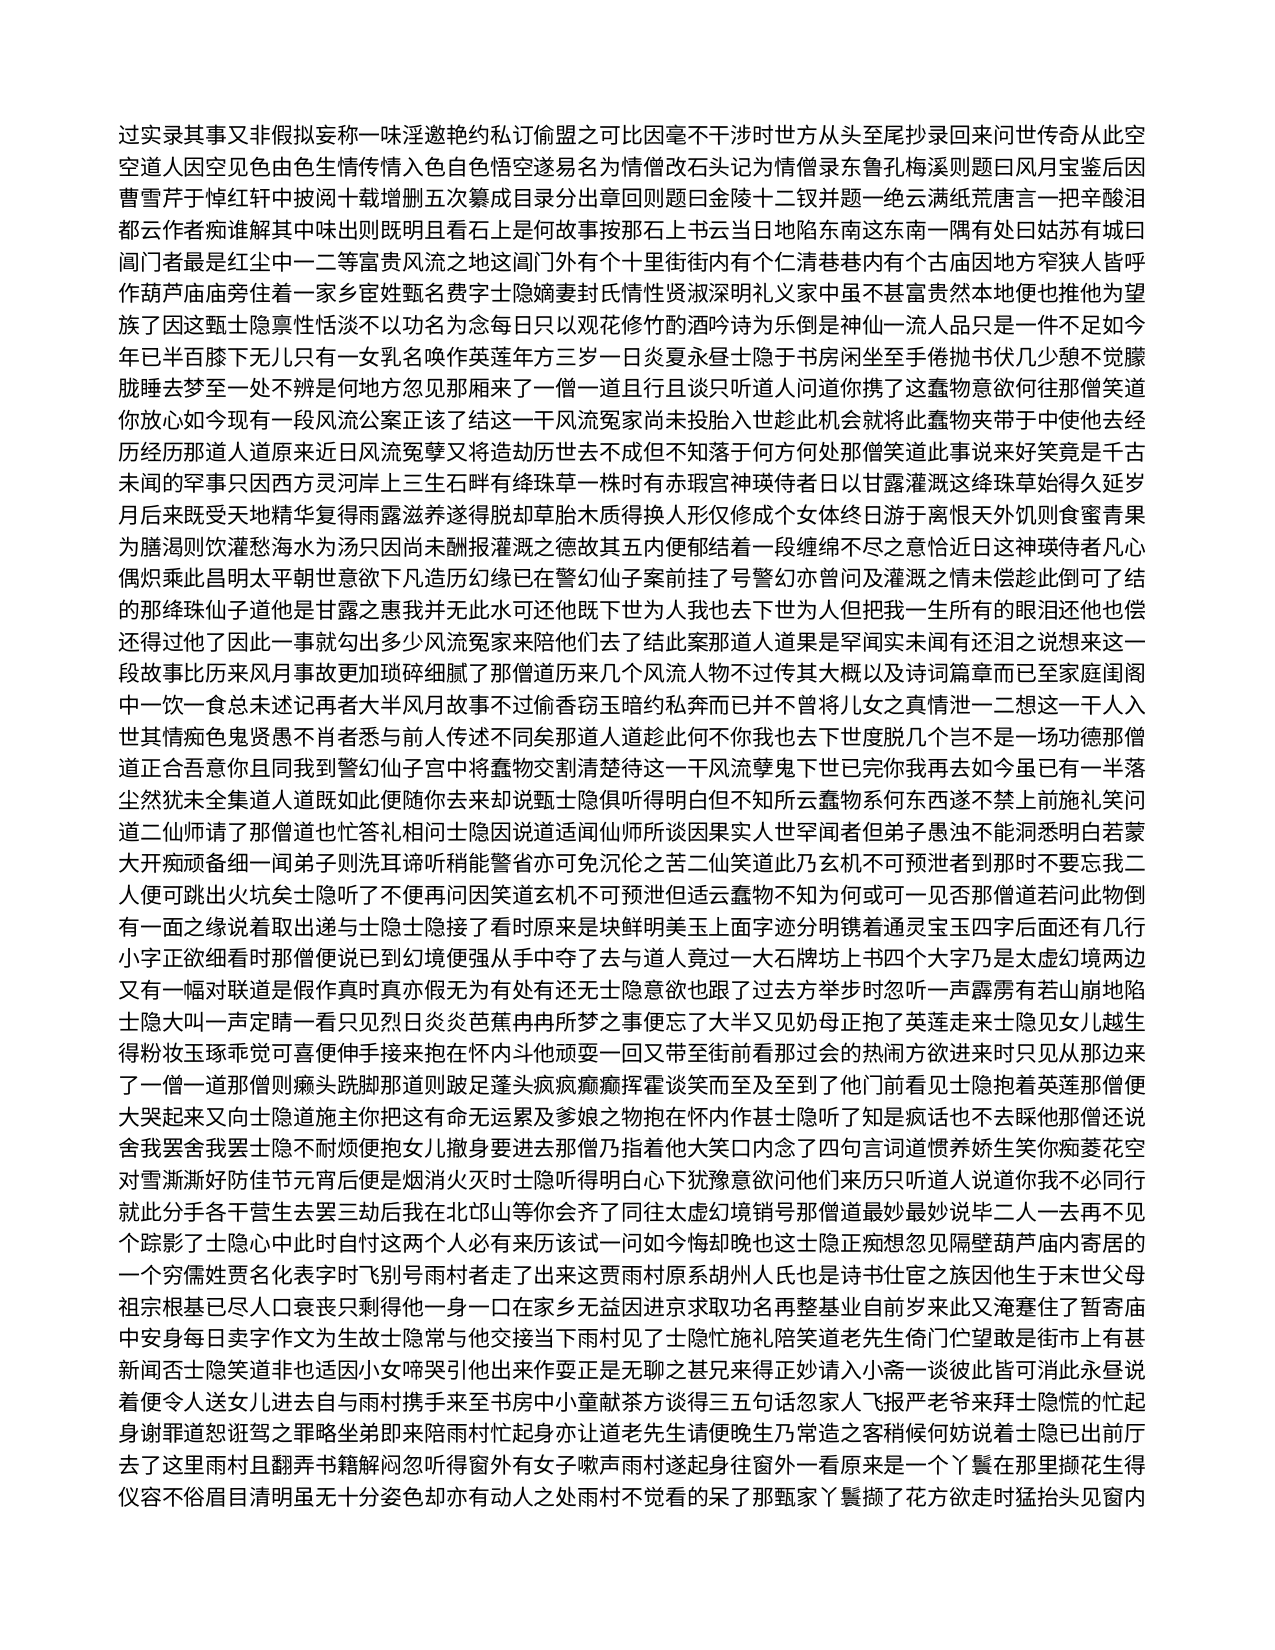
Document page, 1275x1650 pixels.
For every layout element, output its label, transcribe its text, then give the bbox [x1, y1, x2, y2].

text 过实录其事又非假拟妄称一味淫邀艳约私订偷盟之可比因毫不干涉时世方从头至尾抄录回来问世传奇从此空空道人因空见色由色生情传情入色自色悟空遂易名为情僧改石头记为情僧录东鲁孔梅溪则题曰风月宝鉴后因曹雪芹于悼红轩中披阅十载增删五次纂成目录分出章回则题曰金陵十二钗并题一绝云满纸荒唐言一把辛酸泪都云作者痴谁解其中味出则既明且看石上是何故事按那石上书云当日地陷东南这东南一隅有处曰姑苏有城曰阊门者最是红尘中一二等富贵风流之地这阊门外有个十里街街内有个仁清巷巷内有个古庙因地方窄狭人皆呼作葫芦庙庙旁住着一家乡宦姓甄名费字士隐嫡妻封氏情性贤淑深明礼义家中虽不甚富贵然本地便也推他为望族了因这甄士隐禀性恬淡不以功名为念每日只以观花修竹酌酒吟诗为乐倒是神仙一流人品只是一件不足如今年已半百膝下无儿只有一女乳名唤作英莲年方三岁一日炎夏永昼士隐于书房闲坐至手倦抛书伏几少憩不觉朦胧睡去梦至一处不辨是何地方忽见那厢来了一僧一道且行且谈只听道人问道你携了这蠢物意欲何往那僧笑道你放心如今现有一段风流公案正该了结这一干风流冤家尚未投胎入世趁此机会就将此蠢物夹带于中使他去经历经历那道人道原来近日风流冤孽又将造劫历世去不成但不知落于何方何处那僧笑道此事说来好笑竟是千古未闻的罕事只因西方灵河岸上三生石畔有绛珠草一株时有赤瑕宫神瑛侍者日以甘露灌溉这绛珠草始得久延岁月后来既受天地精华复得雨露滋养遂得脱却草胎木质得换人形仅修成个女体终日游于离恨天外饥则食蜜青果为膳渴则饮灌愁海水为汤只因尚未酬报灌溉之德故其五内便郁结着一段缠绵不尽之意恰近日这神瑛侍者凡心偶炽乘此昌明太平朝世意欲下凡造历幻缘已在警幻仙子案前挂了号警幻亦曾问及灌溉之情未偿趁此倒可了结的那绛珠仙子道他是甘露之惠我并无此水可还他既下世为人我也去下世为人但把我一生所有的眼泪还他也偿还得过他了因此一事就勾出多少风流冤家来陪他们去了结此案那道人道果是罕闻实未闻有还泪之说想来这一段故事比历来风月事故更加琐碎细腻了那僧道历来几个风流人物不过传其大概以及诗词篇章而已至家庭闺阁中一饮一食总未述记再者大半风月故事不过偷香窃玉暗约私奔而已并不曾将儿女之真情泄一二想这一干人入世其情痴色鬼贤愚不肖者悉与前人传述不同矣那道人道趁此何不你我也去下世度脱几个岂不是一场功德那僧道正合吾意你且同我到警幻仙子宫中将蠢物交割清楚待这一干风流孽鬼下世已完你我再去如今虽已有一半落尘然犹未全集道人道既如此便随你去来却说甄士隐俱听得明白但不知所云蠢物系何东西遂不禁上前施礼笑问道二仙师请了那僧道也忙答礼相问士隐因说道适闻仙师所谈因果实人世罕闻者但弟子愚浊不能洞悉明白若蒙大开痴顽备细一闻弟子则洗耳谛听稍能警省亦可免沉伦之苦二仙笑道此乃玄机不可预泄者到那时不要忘我二人便可跳出火坑矣士隐听了不便再问因笑道玄机不可预泄但适云蠢物不知为何或可一见否那僧道若问此物倒有一面之缘说着取出递与士隐士隐接了看时原来是块鲜明美玉上面字迹分明镌着通灵宝玉四字后面还有几行小字正欲细看时那僧便说已到幻境便强从手中夺了去与道人竟过一大石牌坊上书四个大字乃是太虚幻境两边又有一幅对联道是假作真时真亦假无为有处有还无士隐意欲也跟了过去方举步时忽听一声霹雳有若山崩地陷士隐大叫一声定睛一看只见烈日炎炎芭蕉冉冉所梦之事便忘了大半又见奶母正抱了英莲走来士隐见女儿越生得粉妆玉琢乖觉可喜便伸手接来抱在怀内斗他顽耍一回又带至街前看那过会的热闹方欲进来时只见从那边来了一僧一道那僧则癞头跣脚那道则跛足蓬头疯疯癫癫挥霍谈笑而至及至到了他门前看见士隐抱着英莲那僧便大哭起来又向士隐道施主你把这有命无运累及爹娘之物抱在怀内作甚士隐听了知是疯话也不去睬他那僧还说舍我罢舍我罢士隐不耐烦便抱女儿撤身要进去那僧乃指着他大笑口内念了四句言词道惯养娇生笑你痴菱花空对雪澌澌好防佳节元宵后便是烟消火灭时士隐听得明白心下犹豫意欲问他们来历只听道人说道你我不必同行就此分手各干营生去罢三劫后我在北邙山等你会齐了同往太虚幻境销号那僧道最妙最妙说毕二人一去再不见个踪影了士隐心中此时自忖这两个人必有来历该试一问如今悔却晚也这士隐正痴想忽见隔壁葫芦庙内寄居的一个穷儒姓贾名化表字时飞别号雨村者走了出来这贾雨村原系胡州人氏也是诗书仕宦之族因他生于末世父母祖宗根基已尽人口衰丧只剩得他一身一口在家乡无益因进京求取功名再整基业自前岁来此又淹蹇住了暂寄庙中安身每日卖字作文为生故士隐常与他交接当下雨村见了士隐忙施礼陪笑道老先生倚门伫望敢是街市上有甚新闻否士隐笑道非也适因小女啼哭引他出来作耍正是无聊之甚兄来得正妙请入小斋一谈彼此皆可消此永昼说着便令人送女儿进去自与雨村携手来至书房中小童献茶方谈得三五句话忽家人飞报严老爷来拜士隐慌的忙起身谢罪道恕诳驾之罪略坐弟即来陪雨村忙起身亦让道老先生请便晚生乃常造之客稍候何妨说着士隐已出前厅去了这里雨村且翻弄书籍解闷忽听得窗外有女子嗽声雨村遂起身往窗外一看原来是一个丫鬟在那里撷花生得仪容不俗眉目清明虽无十分姿色却亦有动人之处雨村不觉看的呆了那甄家丫鬟撷了花方欲走时猛抬头见窗内 [118, 118, 1157, 1511]
